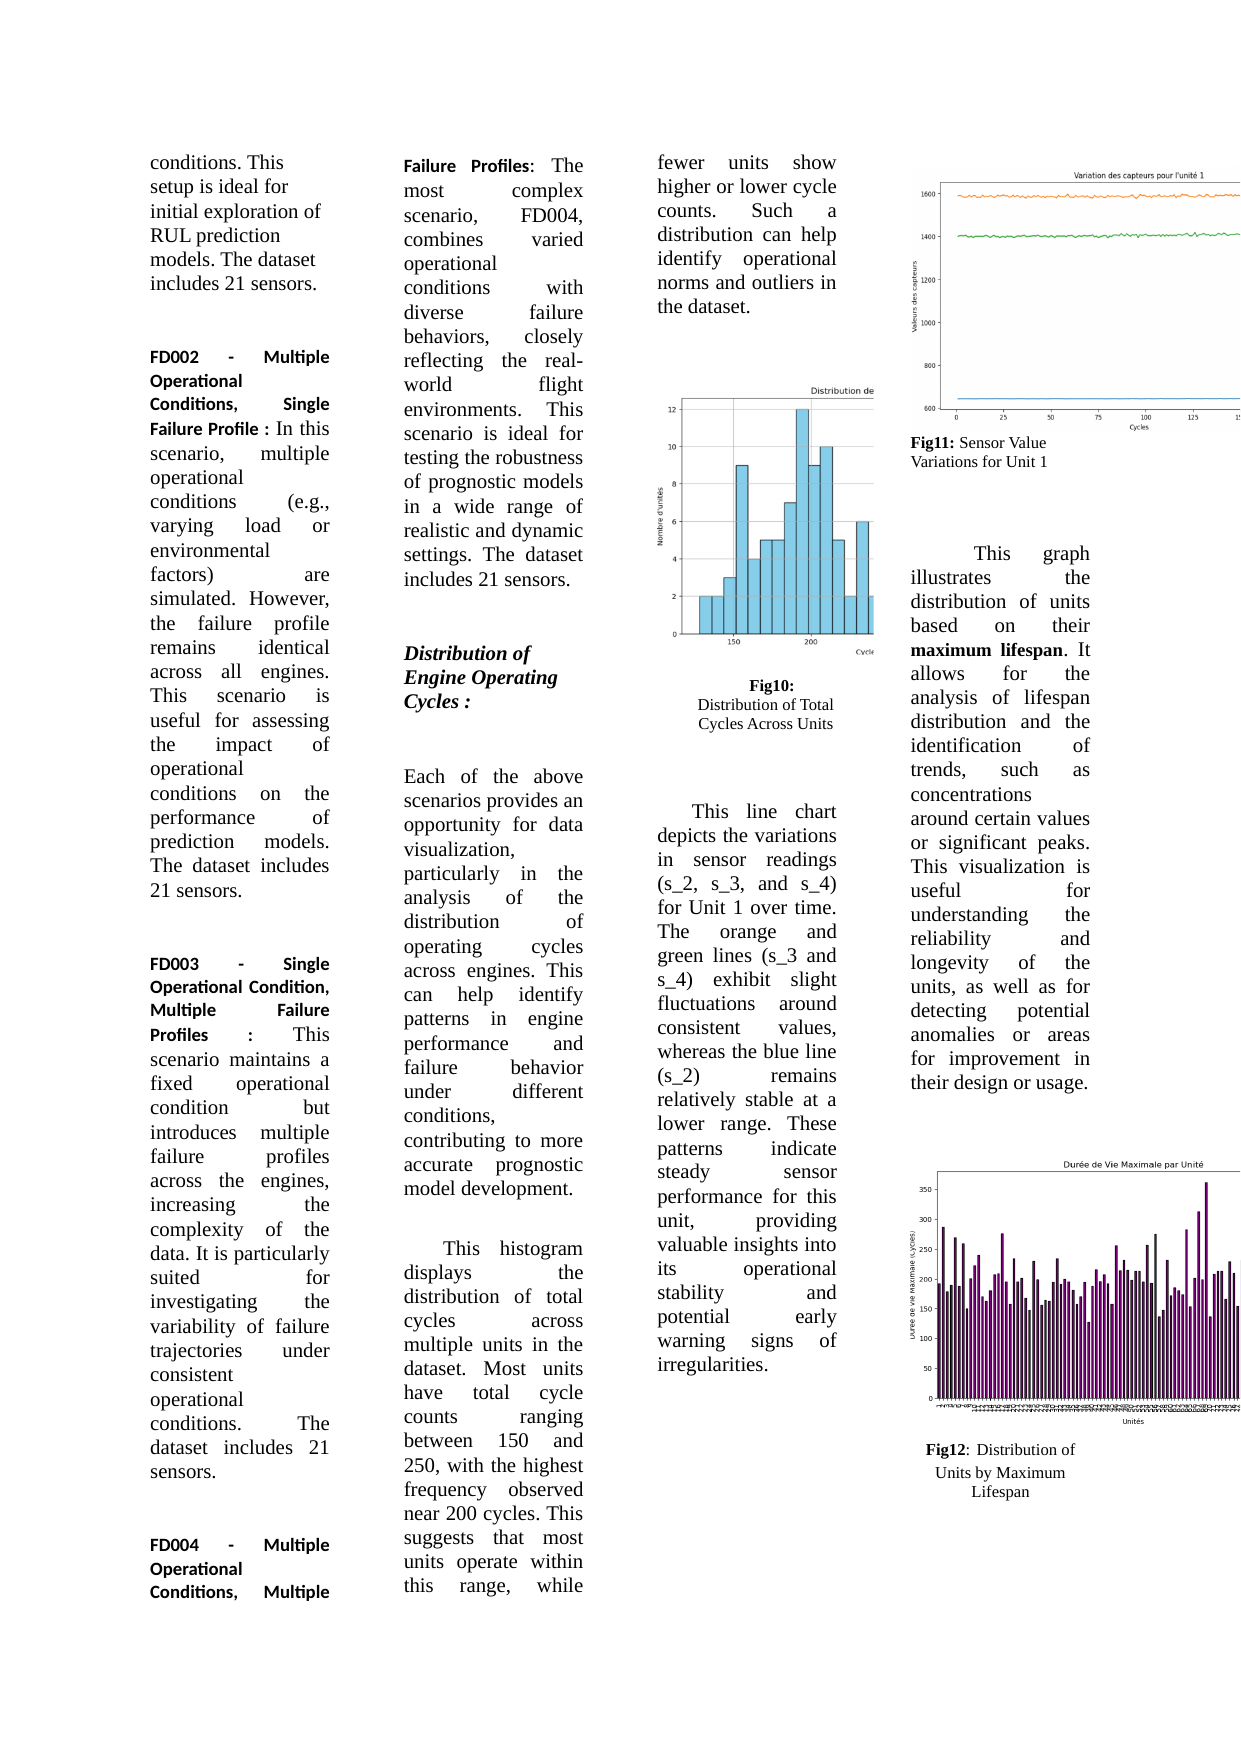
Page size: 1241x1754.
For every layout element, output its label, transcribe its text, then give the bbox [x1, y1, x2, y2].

text FD003 - Single Operational Condition, Multiple Failure Profiles : This scenario maintains a fixed operational condition but introduces multiple failure profiles across the engines, increasing the complexity of the data. It is particularly suited for investigating the variability of failure trajectories under consistent operational conditions. The dataset includes 21 sensors. [150, 952, 330, 1483]
text FD004 - Multiple Operational Conditions, Multiple [150, 1534, 330, 1603]
text This line chart depicts the variations in sensor readings (s_2, s_3, and s_4) for Unit 1 over time. The orange and green lines (s_3 and s_4) exhibit slight fluctuations around consistent values, whereas the blue line (s_2) remains relatively stable at a lower range. These patterns indicate steady sensor performance for this unit, providing valuable insights into its operational stability and potential early warning signs of irregularities. [657, 798, 837, 1376]
text [910, 150, 1090, 165]
text Failure Profiles: The most complex scenario, FD004, combines varied operational conditions with diverse failure behaviors, closely reflecting the real-world flight environments. This scenario is ideal for testing the robustness of prognostic models in a wide range of realistic and dynamic settings. The dataset includes 21 sensors. [403, 150, 583, 591]
text conditions. This setup is ideal for initial exploration of RUL prediction models. The dataset includes 21 sensors. [150, 150, 330, 295]
text This histogram displays the distribution of total cycles across multiple units in the dataset. Most units have total cycle counts ranging between 150 and 250, with the highest frequency observed near 200 cycles. This suggests that most units operate within this range, while [403, 1236, 583, 1597]
text This graph illustrates the distribution of units based on their maximum lifespan. It allows for the analysis of lifespan distribution and the identification of trends, such as concentrations around certain values or significant peaks. This visualization is useful for understanding the reliability and longevity of the units, as well as for detecting potential anomalies or areas for improvement in their design or usage. [910, 541, 1090, 1094]
text Each of the above scenarios provides an opportunity for data visualization, particularly in the analysis of the distribution of operating cycles across engines. This can help identify patterns in engine performance and failure behavior under different conditions, contributing to more accurate prognostic model development. [403, 764, 583, 1200]
text Fig11: Sensor Value Variations for Unit 1 [910, 433, 1090, 471]
text [910, 1115, 1090, 1158]
list Fig10: Distribution of Total Cycles Across Units [694, 675, 837, 733]
text Fig12: Distribution of Units by Maximum Lifespan [910, 1429, 1090, 1501]
text FD002 - Multiple Operational Conditions, Single Failure Profile : In this scenario, multiple operational conditions (e.g., varying load or environmental factors) are simulated. However, the failure profile remains identical across all engines. This scenario is useful for assessing the impact of operational conditions on the performance of prediction models. The dataset includes 21 sensors. [150, 346, 330, 902]
text fewer units show higher or lower cycle counts. Such a distribution can help identify operational norms and outliers in the dataset. [657, 150, 837, 318]
text Distribution of Engine Operating Cycles : [403, 641, 583, 713]
